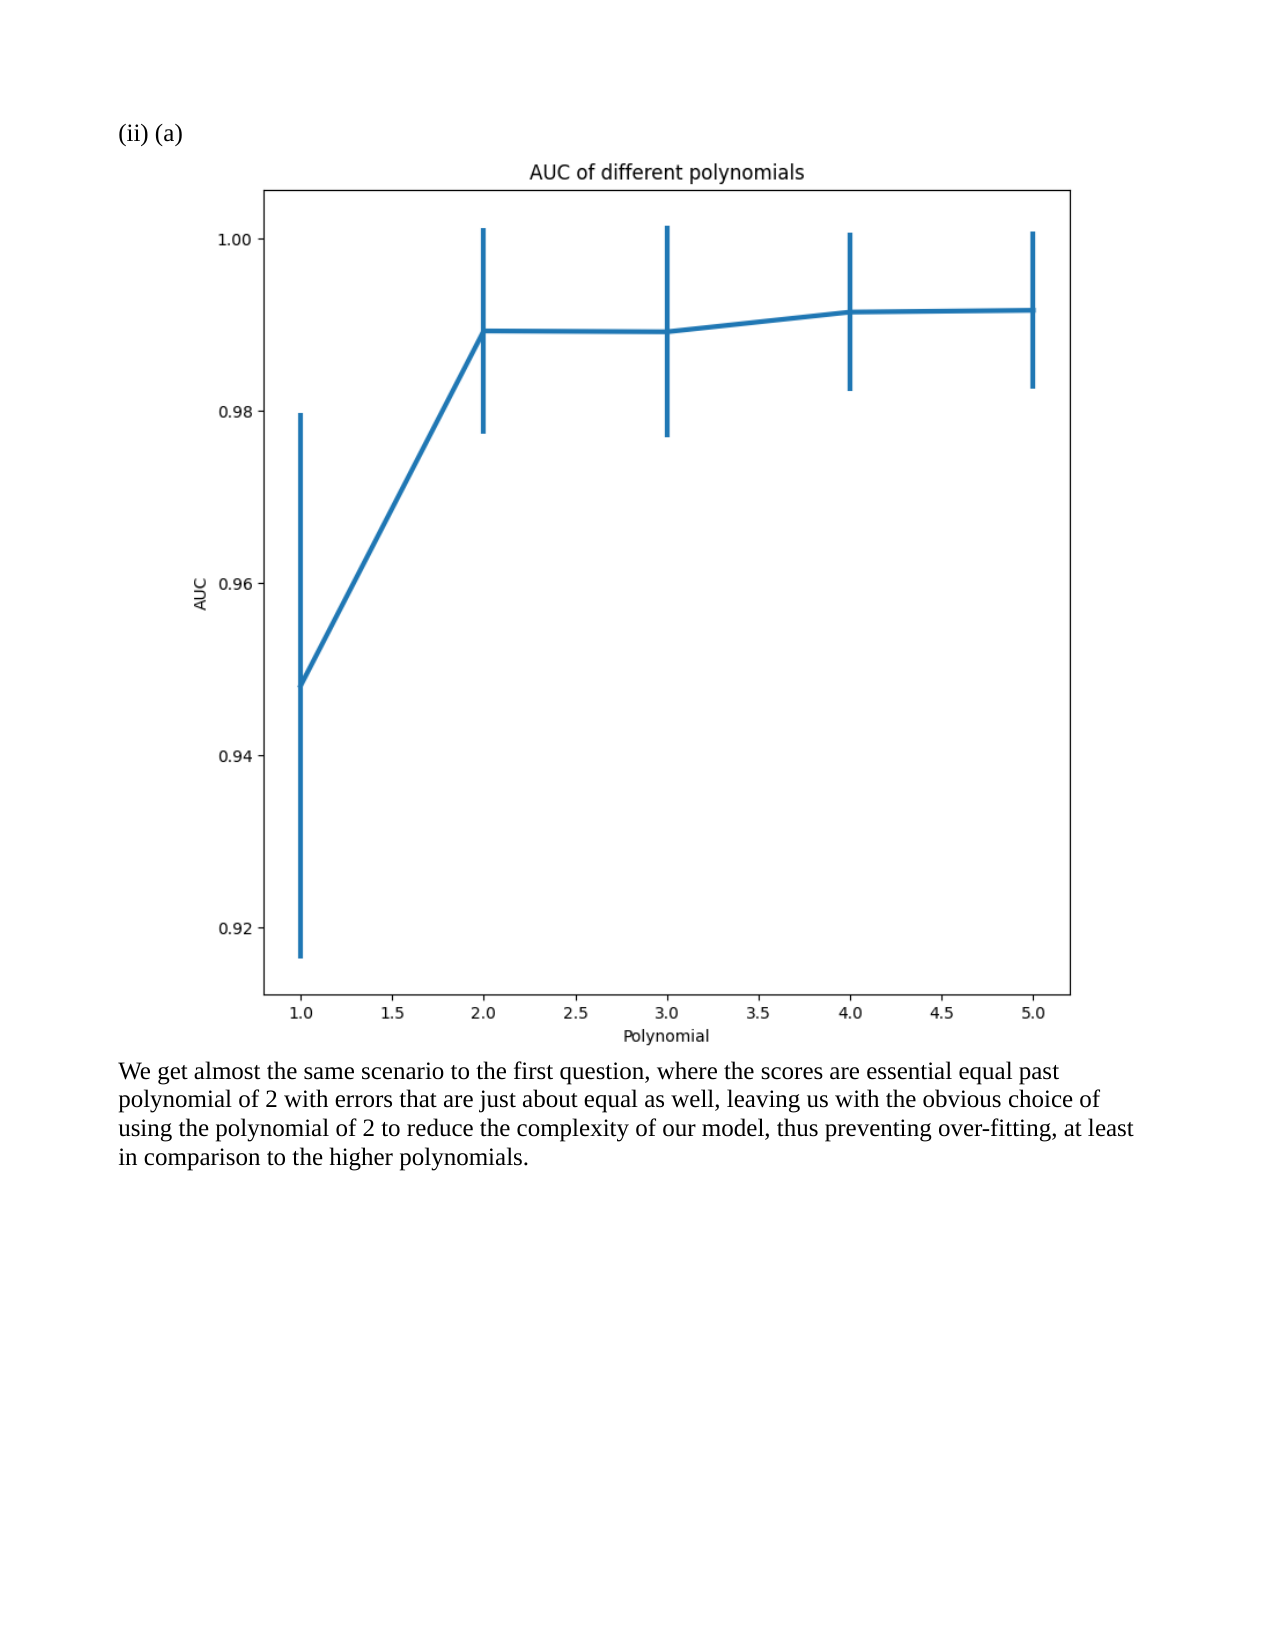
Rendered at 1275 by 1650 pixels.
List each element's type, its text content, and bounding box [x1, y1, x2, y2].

picture [181, 155, 1082, 1056]
text (ii) (a) [118, 118, 1157, 147]
text We get almost the same scenario to the first question, where the scores are essential equal past polynomial of 2 with errors that are just about equal as well, leaving us with the obvious choice of using the polynomial of 2 to reduce the complexity of our model, thus preventing over-fitting, at least in comparison to the higher polynomials. [118, 753, 1157, 1171]
